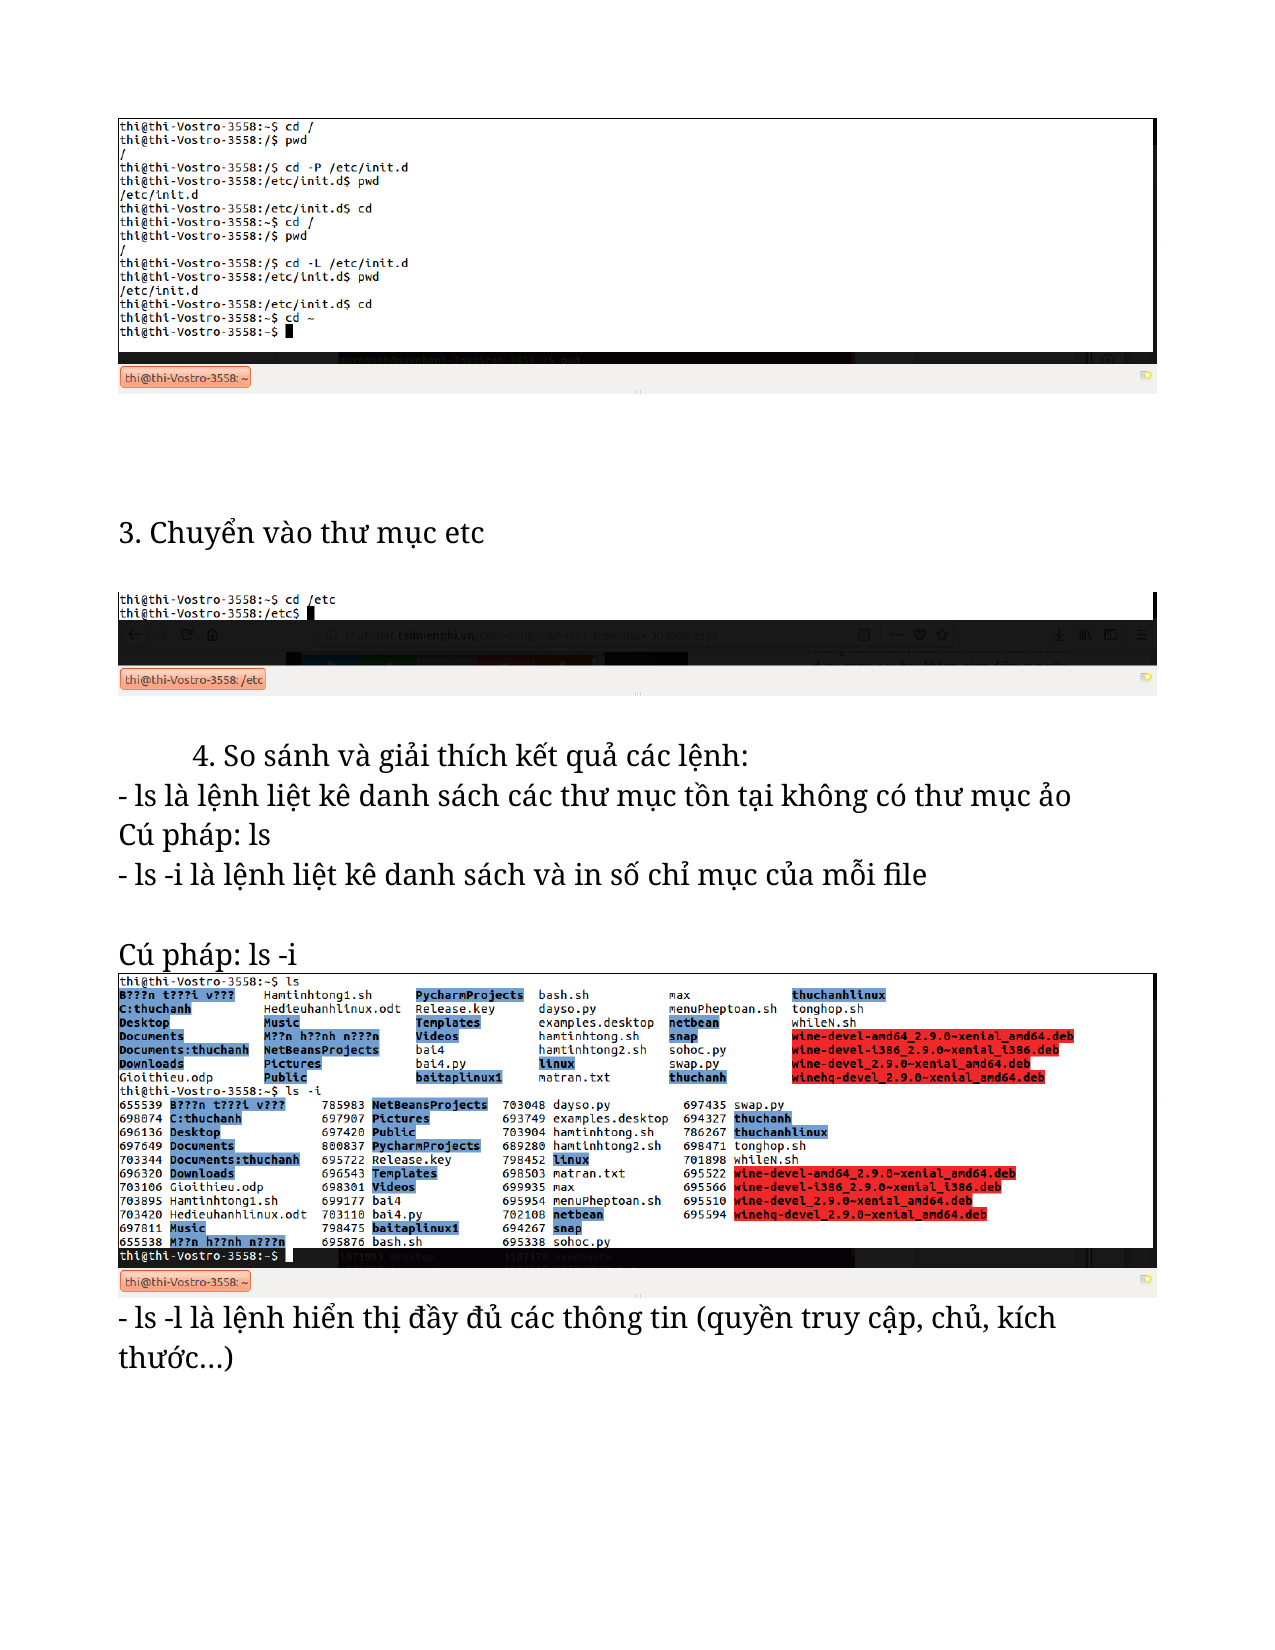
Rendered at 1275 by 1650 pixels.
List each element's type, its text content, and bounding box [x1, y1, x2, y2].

picture [118, 973, 1157, 1298]
picture [118, 118, 1157, 394]
text - ls -l là lệnh hiển thị đầy đủ các thông tin (quyền truy cập, chủ, kích thước…) [118, 1298, 1157, 1377]
text - ls -i là lệnh liệt kê danh sách và in số chỉ mục của mỗi file [118, 854, 1157, 894]
text Cú pháp: ls [118, 815, 1157, 854]
text 4. So sánh và giải thích kết quả các lệnh: [118, 735, 1157, 775]
picture [118, 592, 1157, 696]
text - ls là lệnh liệt kê danh sách các thư mục tồn tại không có thư mục ảo [118, 775, 1157, 815]
text Cú pháp: ls -i [118, 934, 1157, 973]
text 3. Chuyển vào thư mục etc [118, 513, 1157, 552]
